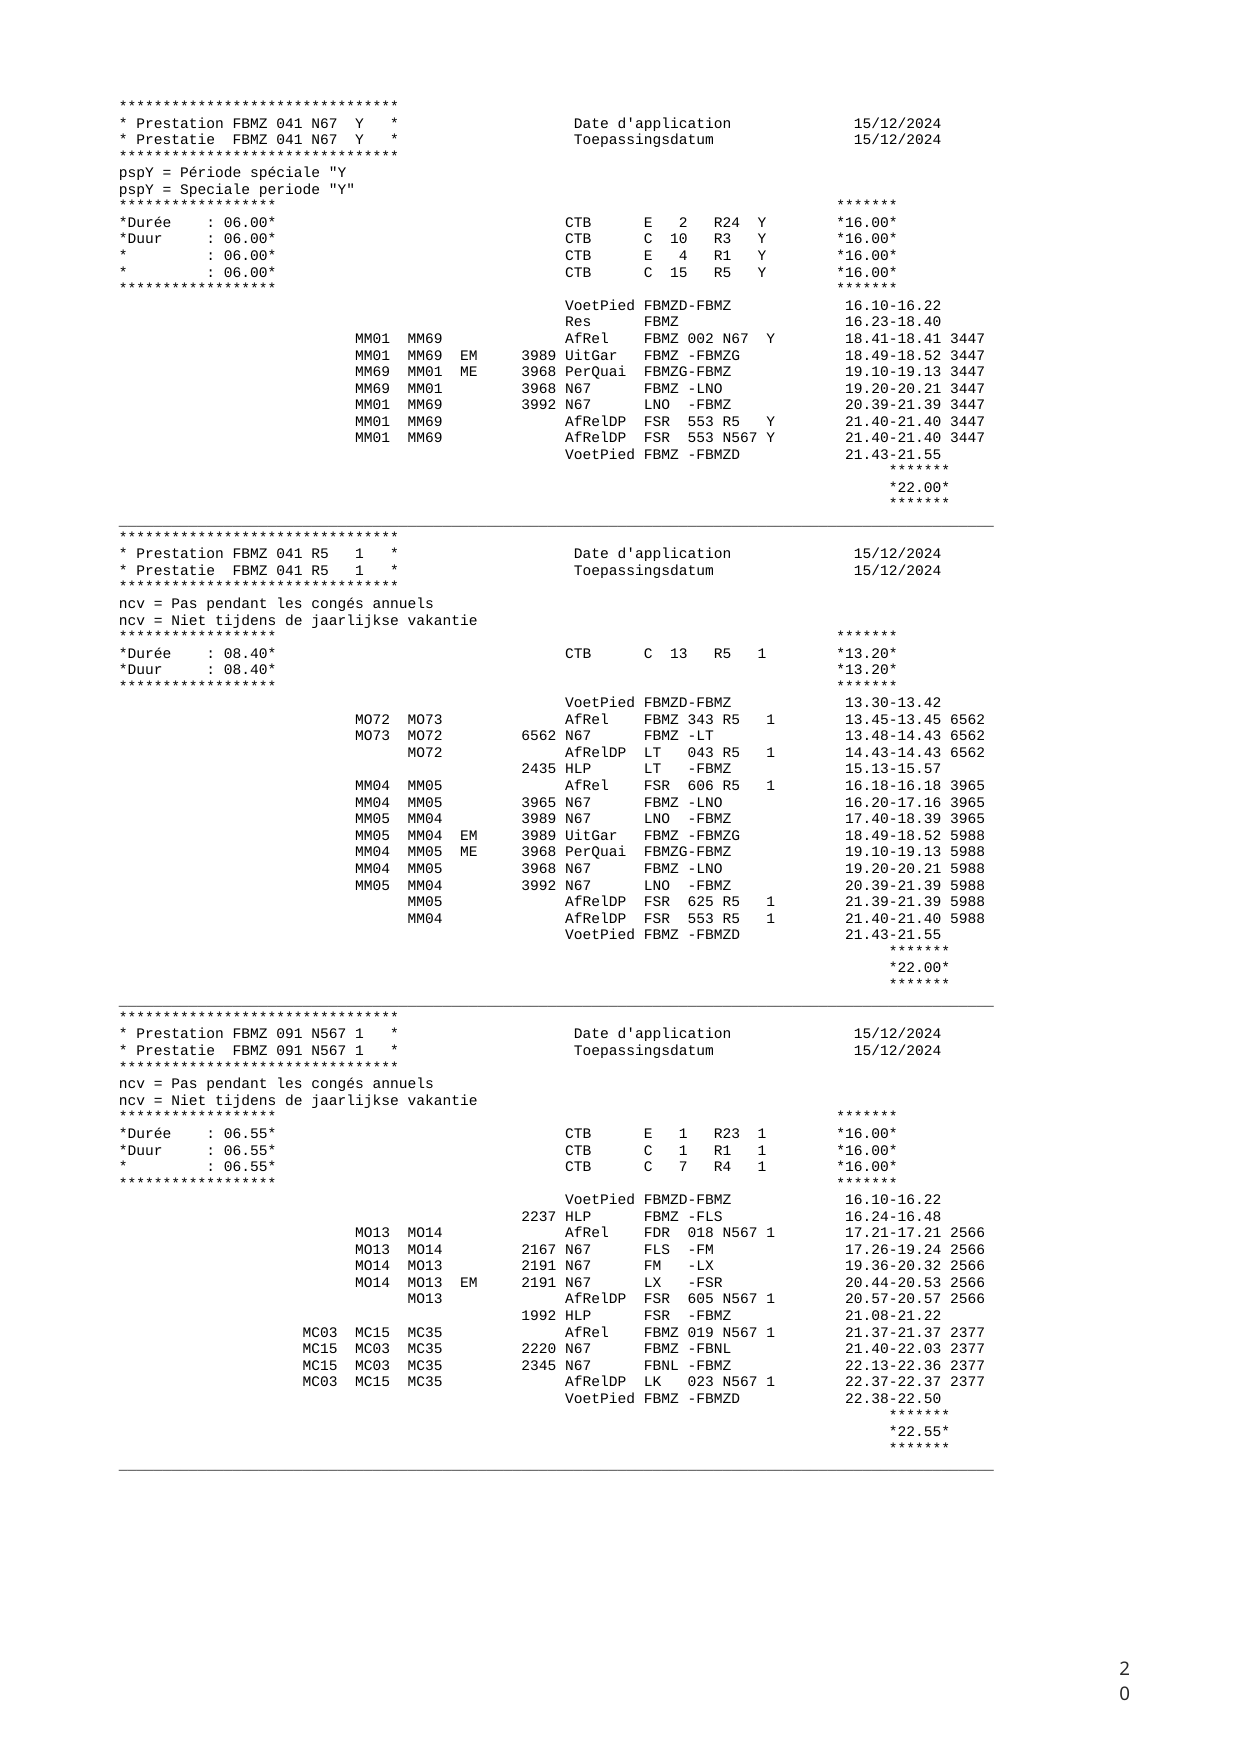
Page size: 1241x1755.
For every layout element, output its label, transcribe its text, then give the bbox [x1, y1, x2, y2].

text ******************************** * Prestation FBMZ 041 R5 1 * Date d'application 15/12/2024 * Prestatie FBMZ 041 R5 1 * Toepassingsdatum 15/12/2024 ******************************** ncv = Pas pendant les congés annuels ncv = Niet tijdens de jaarlijkse vakantie ****************** ******* *Durée : 08.40* CTB C 13 R5 1 *13.20* *Duur : 08.40* *13.20* ****************** ******* VoetPied FBMZD-FBMZ 13.30-13.42 MO72 MO73 AfRel FBMZ 343 R5 1 13.45-13.45 6562 MO73 MO72 6562 N67 FBMZ -LT 13.48-14.43 6562 MO72 AfRelDP LT 043 R5 1 14.43-14.43 6562 2435 HLP LT -FBMZ 15.13-15.57 MM04 MM05 AfRel FSR 606 R5 1 16.18-16.18 3965 MM04 MM05 3965 N67 FBMZ -LNO 16.20-17.16 3965 MM05 MM04 3989 N67 LNO -FBMZ 17.40-18.39 3965 MM05 MM04 EM 3989 UitGar FBMZ -FBMZG 18.49-18.52 5988 MM04 MM05 ME 3968 PerQuai FBMZG-FBMZ 19.10-19.13 5988 MM04 MM05 3968 N67 FBMZ -LNO 19.20-20.21 5988 MM05 MM04 3992 N67 LNO -FBMZ 20.39-21.39 5988 MM05 AfRelDP FSR 625 R5 1 21.39-21.39 5988 MM04 AfRelDP FSR 553 R5 1 21.40-21.40 5988 VoetPied FBMZ -FBMZD 21.43-21.55 ******* *22.00* ******* ____________________________________________________________________________________________________ [119, 530, 1122, 1010]
text ******************************** * Prestation FBMZ 041 N67 Y * Date d'application 15/12/2024 * Prestatie FBMZ 041 N67 Y * Toepassingsdatum 15/12/2024 ******************************** pspY = Période spéciale "Y pspY = Speciale periode "Y" ****************** ******* *Durée : 06.00* CTB E 2 R24 Y *16.00* *Duur : 06.00* CTB C 10 R3 Y *16.00* * : 06.00* CTB E 4 R1 Y *16.00* * : 06.00* CTB C 15 R5 Y *16.00* ****************** ******* VoetPied FBMZD-FBMZ 16.10-16.22 Res FBMZ 16.23-18.40 MM01 MM69 AfRel FBMZ 002 N67 Y 18.41-18.41 3447 MM01 MM69 EM 3989 UitGar FBMZ -FBMZG 18.49-18.52 3447 MM69 MM01 ME 3968 PerQuai FBMZG-FBMZ 19.10-19.13 3447 MM69 MM01 3968 N67 FBMZ -LNO 19.20-20.21 3447 MM01 MM69 3992 N67 LNO -FBMZ 20.39-21.39 3447 MM01 MM69 AfRelDP FSR 553 R5 Y 21.40-21.40 3447 MM01 MM69 AfRelDP FSR 553 N567 Y 21.40-21.40 3447 VoetPied FBMZ -FBMZD 21.43-21.55 ******* *22.00* ******* ____________________________________________________________________________________________________ [119, 99, 1122, 530]
text ******************************** * Prestation FBMZ 091 N567 1 * Date d'application 15/12/2024 * Prestatie FBMZ 091 N567 1 * Toepassingsdatum 15/12/2024 ******************************** ncv = Pas pendant les congés annuels ncv = Niet tijdens de jaarlijkse vakantie ****************** ******* *Durée : 06.55* CTB E 1 R23 1 *16.00* *Duur : 06.55* CTB C 1 R1 1 *16.00* * : 06.55* CTB C 7 R4 1 *16.00* ****************** ******* VoetPied FBMZD-FBMZ 16.10-16.22 2237 HLP FBMZ -FLS 16.24-16.48 MO13 MO14 AfRel FDR 018 N567 1 17.21-17.21 2566 MO13 MO14 2167 N67 FLS -FM 17.26-19.24 2566 MO14 MO13 2191 N67 FM -LX 19.36-20.32 2566 MO14 MO13 EM 2191 N67 LX -FSR 20.44-20.53 2566 MO13 AfRelDP FSR 605 N567 1 20.57-20.57 2566 1992 HLP FSR -FBMZ 21.08-21.22 MC03 MC15 MC35 AfRel FBMZ 019 N567 1 21.37-21.37 2377 MC15 MC03 MC35 2220 N67 FBMZ -FBNL 21.40-22.03 2377 MC15 MC03 MC35 2345 N67 FBNL -FBMZ 22.13-22.36 2377 MC03 MC15 MC35 AfRelDP LK 023 N567 1 22.37-22.37 2377 VoetPied FBMZ -FBMZD 22.38-22.50 ******* *22.55* ******* ____________________________________________________________________________________________________ [119, 1010, 1122, 1474]
